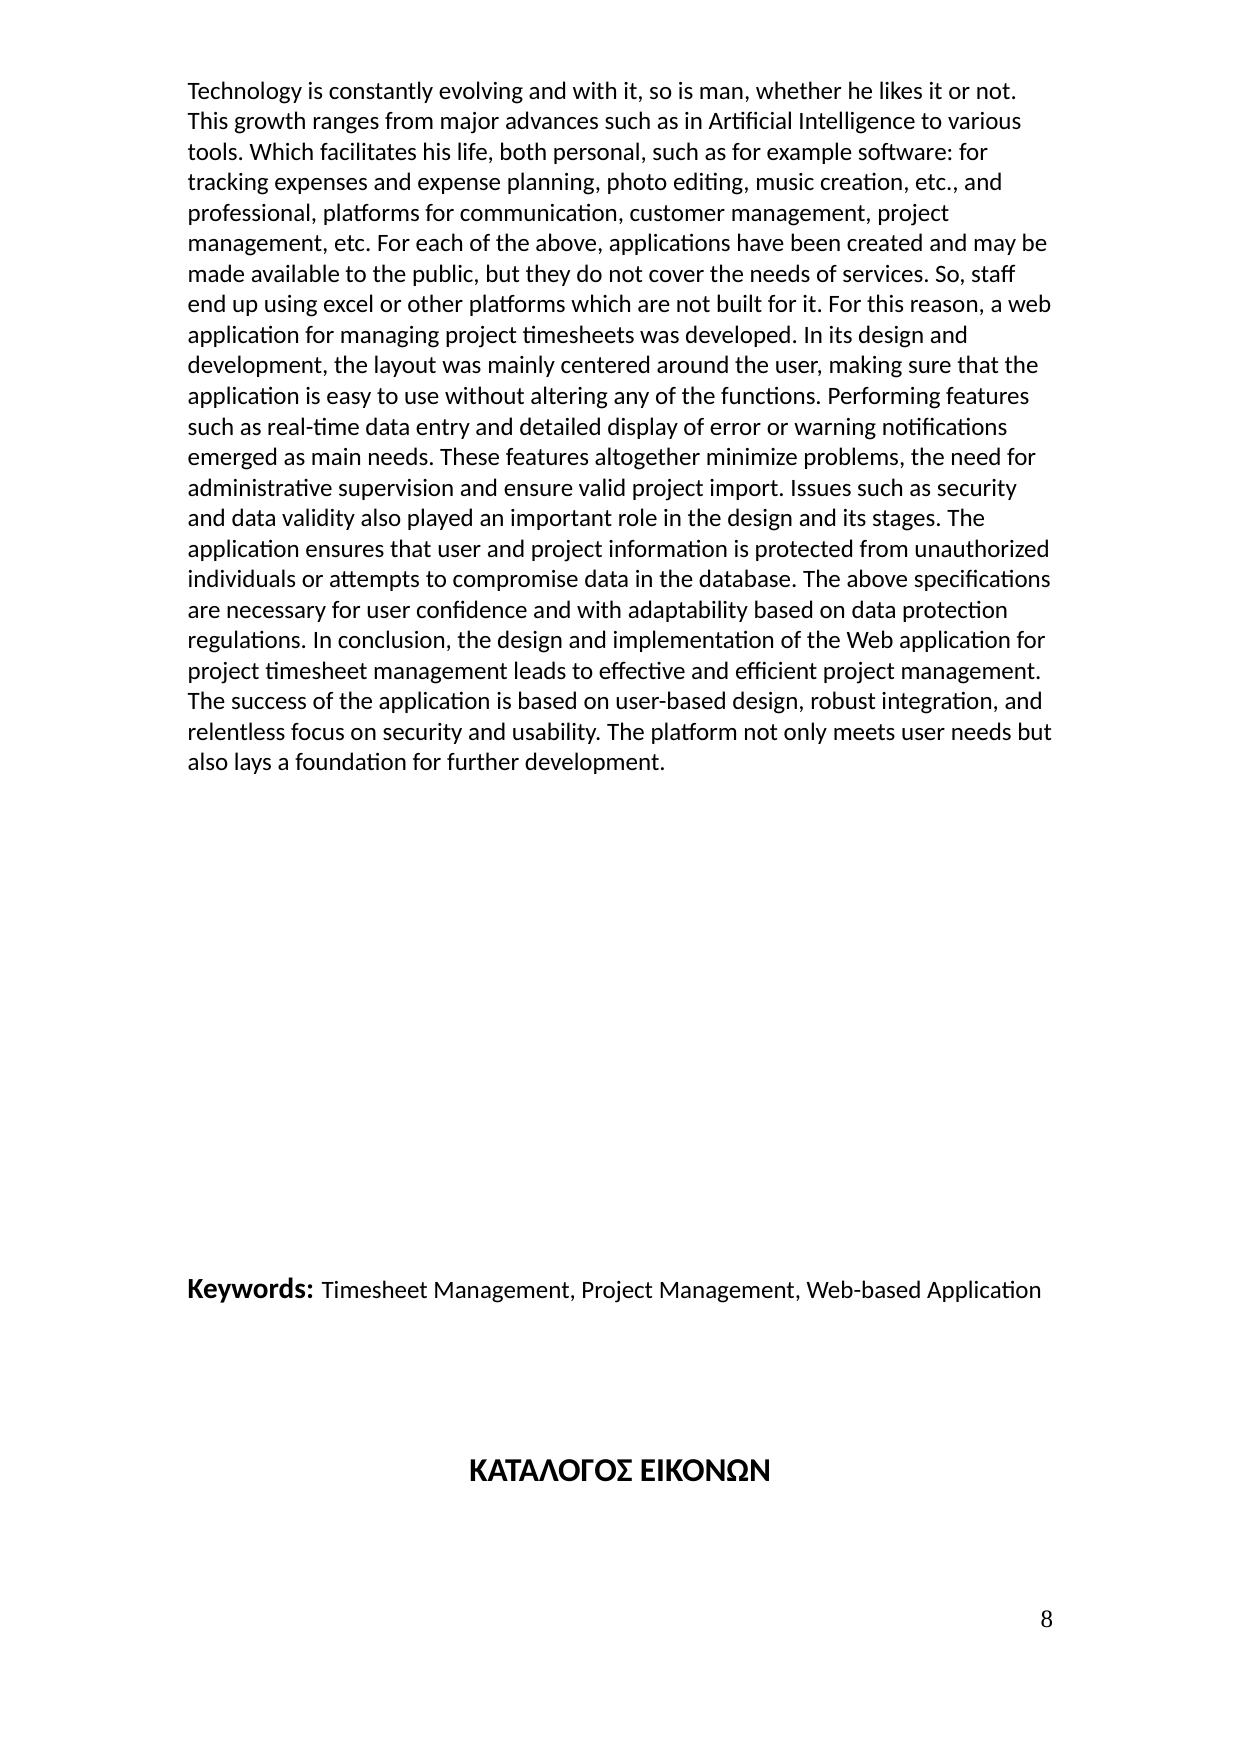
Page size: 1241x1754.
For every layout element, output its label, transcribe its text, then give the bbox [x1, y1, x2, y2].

text ΚΑΤΑΛΟΓΟΣ ΕΙΚΟΝΩΝ [187, 1449, 1053, 1490]
text Keywords: Timesheet Management, Project Management, Web-based Application [187, 1266, 1053, 1306]
text Technology is constantly evolving and with it, so is man, whether he likes it or not. This growth ranges from major advances such as in Artificial Intelligence to various tools. Which facilitates his life, both personal, such as for example software: for tracking expenses and expense planning, photo editing, music creation, etc., and professional, platforms for communication, customer management, project management, etc. For each of the above, applications have been created and may be made available to the public, but they do not cover the needs of services. So, staff end up using excel or other platforms which are not built for it. For this reason, a web application for managing project timesheets was developed. In its design and development, the layout was mainly centered around the user, making sure that the application is easy to use without altering any of the functions. Performing features such as real-time data entry and detailed display of error or warning notifications emerged as main needs. These features altogether minimize problems, the need for administrative supervision and ensure valid project import. Issues such as security and data validity also played an important role in the design and its stages. The application ensures that user and project information is protected from unauthorized individuals or attempts to compromise data in the database. The above specifications are necessary for user confidence and with adaptability based on data protection regulations. In conclusion, the design and implementation of the Web application for project timesheet management leads to effective and efficient project management. The success of the application is based on user-based design, robust integration, and relentless focus on security and usability. The platform not only meets user needs but also lays a foundation for further development. [187, 75, 1053, 777]
